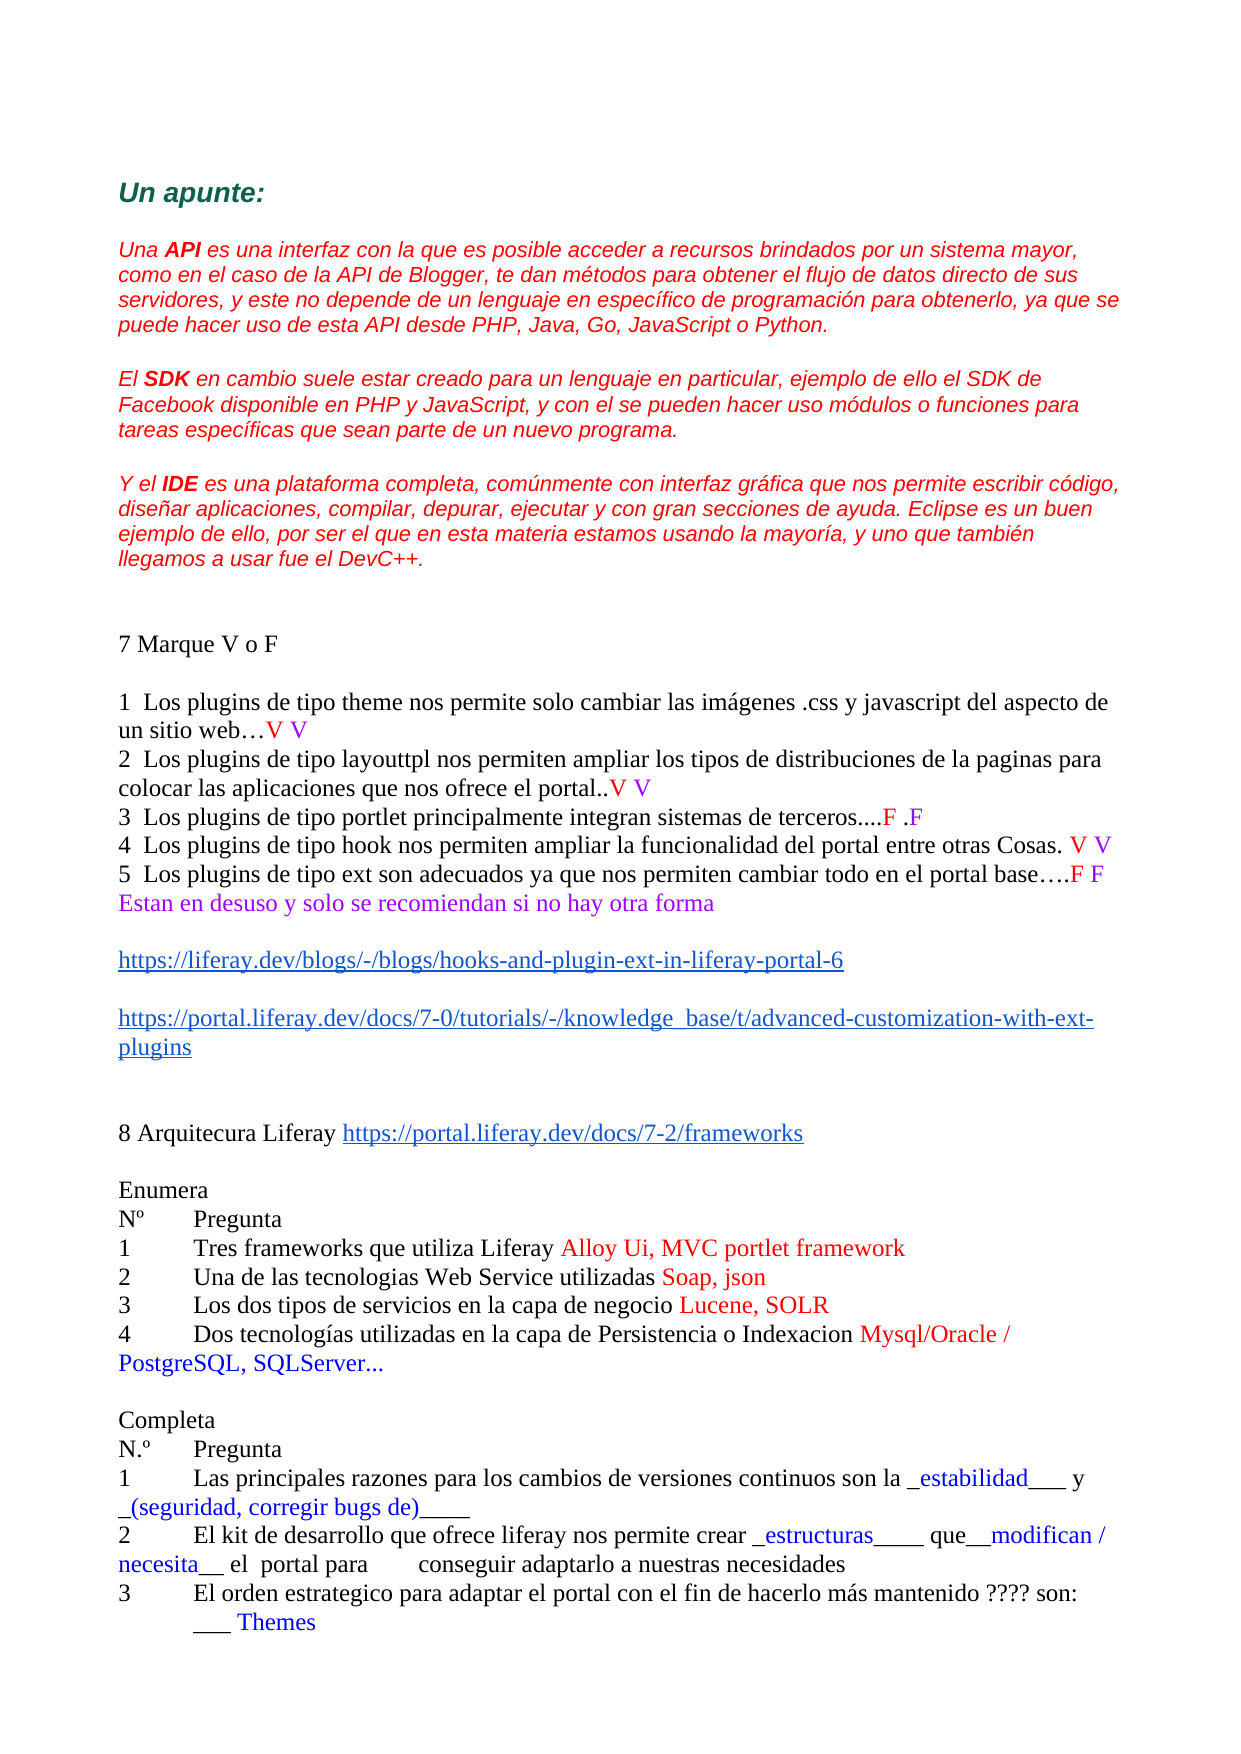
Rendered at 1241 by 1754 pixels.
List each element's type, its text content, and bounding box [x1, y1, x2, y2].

text Enumera [118, 1175, 1122, 1204]
text 4 Los plugins de tipo hook nos permiten ampliar la funcionalidad del portal entre otras Cosas. V V [118, 830, 1122, 859]
text 1 Las principales razones para los cambios de versiones continuos son la _estabilidad___ y _(seguridad, corregir bugs de)____ [118, 1463, 1122, 1520]
text https://portal.liferay.dev/docs/7-0/tutorials/-/knowledge_base/t/advanced-customization-with-ext-plugins [118, 1003, 1122, 1060]
text 7 Marque V o F [118, 629, 1122, 658]
text 1 Tres frameworks que utiliza Liferay Alloy Ui, MVC portlet framework [118, 1233, 1122, 1262]
text 2 El kit de desarrollo que ofrece liferay nos permite crear _estructuras____ que__modifican / necesita__ el portal para conseguir adaptarlo a nuestras necesidades [118, 1520, 1122, 1578]
text N.º Pregunta [118, 1434, 1122, 1463]
text El SDK en cambio suele estar creado para un lenguaje en particular, ejemplo de ello el SDK de Facebook disponible en PHP y JavaScript, y con el se pueden hacer uso módulos o funciones para tareas específicas que sean parte de un nuevo programa. [118, 366, 1122, 442]
text 1 Los plugins de tipo theme nos permite solo cambiar las imágenes .css y javascript del aspecto de un sitio web…V V [118, 687, 1122, 744]
text Una API es una interfaz con la que es posible acceder a recursos brindados por un sistema mayor, como en el caso de la API de Blogger, te dan métodos para obtener el flujo de datos directo de sus servidores, y este no depende de un lenguaje en específico de programación para obtenerlo, ya que se puede hacer uso de esta API desde PHP, Java, Go, JavaScript o Python. [118, 237, 1122, 338]
text 3 Los dos tipos de servicios en la capa de negocio Lucene, SOLR [118, 1290, 1122, 1319]
text Y el IDE es una plataforma completa, comúnmente con interfaz gráfica que nos permite escribir código, diseñar aplicaciones, compilar, depurar, ejecutar y con gran secciones de ayuda. Eclipse es un buen ejemplo de ello, por ser el que en esta materia estamos usando la mayoría, y uno que también llegamos a usar fue el DevC++. [118, 471, 1122, 572]
text 2 Los plugins de tipo layouttpl nos permiten ampliar los tipos de distribuciones de la paginas para colocar las aplicaciones que nos ofrece el portal..V V [118, 744, 1122, 802]
text 8 Arquitecura Liferay https://portal.liferay.dev/docs/7-2/frameworks [118, 1118, 1122, 1147]
text Nº Pregunta [118, 1204, 1122, 1233]
text 2 Una de las tecnologias Web Service utilizadas Soap, json [118, 1262, 1122, 1290]
subtitle Un apunte: [118, 176, 1122, 208]
text Completa [118, 1405, 1122, 1434]
text https://liferay.dev/blogs/-/blogs/hooks-and-plugin-ext-in-liferay-portal-6 [118, 945, 1122, 974]
text ___ Themes [118, 1607, 1122, 1635]
text 4 Dos tecnologías utilizadas en la capa de Persistencia o Indexacion Mysql/Oracle / PostgreSQL, SQLServer... [118, 1319, 1122, 1377]
text 5 Los plugins de tipo ext son adecuados ya que nos permiten cambiar todo en el portal base….F F Estan en desuso y solo se recomiendan si no hay otra forma [118, 859, 1122, 917]
text 3 Los plugins de tipo portlet principalmente integran sistemas de terceros....F .F [118, 802, 1122, 830]
text 3 El orden estrategico para adaptar el portal con el fin de hacerlo más mantenido ???? son: [118, 1578, 1122, 1607]
